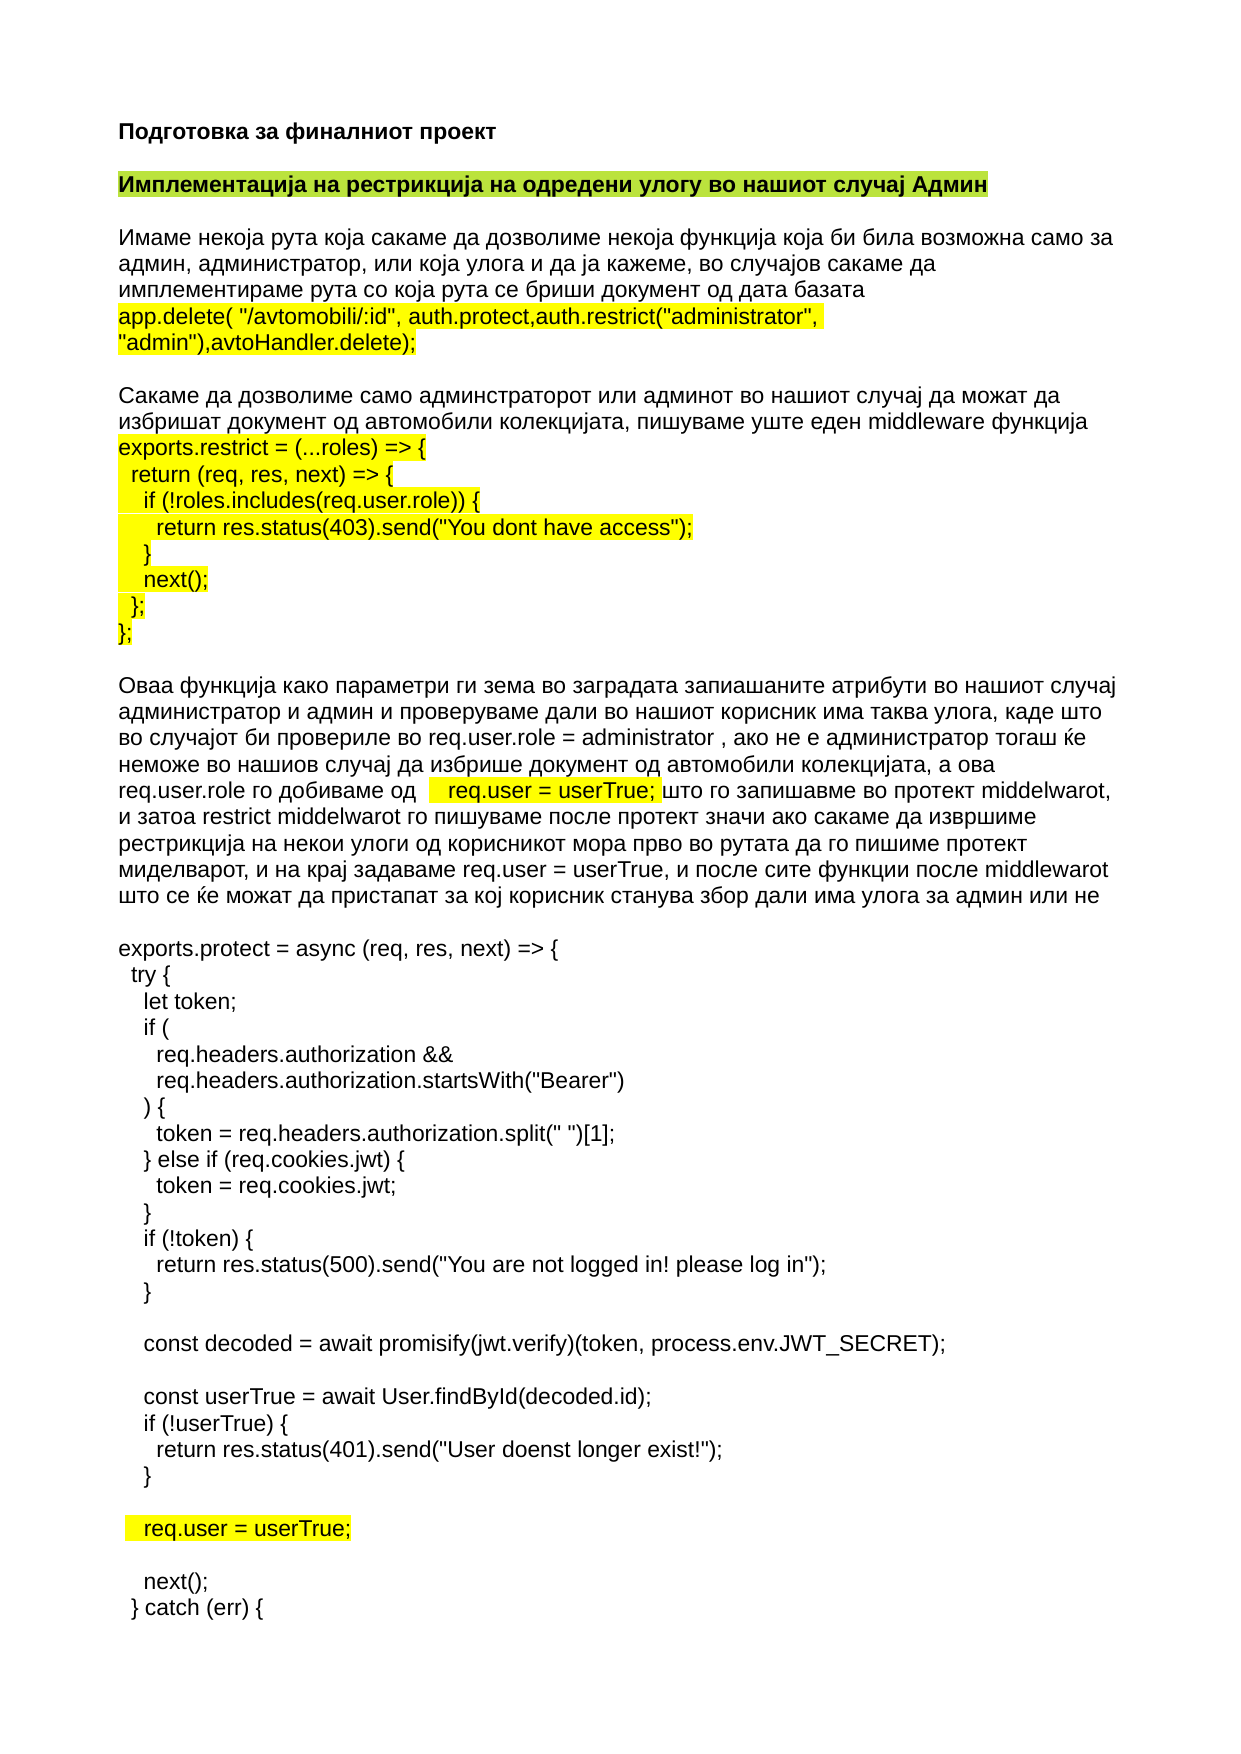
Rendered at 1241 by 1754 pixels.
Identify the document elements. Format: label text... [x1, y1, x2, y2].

text token = req.headers.authorization.split(" ")[1]; [118, 1119, 1122, 1146]
text Сакаме да дозволиме само админстраторот или админот во нашиот случај да можат да избришат документ од автомобили колекцијата, пишуваме уште еден middleware функција [118, 382, 1122, 434]
text Подготовка за финалниот проект [118, 118, 1122, 144]
text } catch (err) { [118, 1594, 1122, 1620]
text try { [118, 961, 1122, 988]
text }; [118, 592, 1122, 619]
text if (!roles.includes(req.user.role)) { [118, 487, 1122, 513]
text }; [118, 619, 1122, 645]
text } [118, 540, 1122, 566]
text token = req.cookies.jwt; [118, 1172, 1122, 1199]
text exports.restrict = (...roles) => { [118, 434, 1122, 461]
text req.user = userTrue; [118, 1515, 1122, 1541]
text if ( [118, 1014, 1122, 1041]
text return res.status(403).send("You dont have access"); [118, 513, 1122, 540]
text if (!token) { [118, 1225, 1122, 1251]
text } [118, 1462, 1122, 1488]
text } [118, 1199, 1122, 1225]
text } [118, 1278, 1122, 1304]
text if (!userTrue) { [118, 1409, 1122, 1436]
text const userTrue = await User.findById(decoded.id); [118, 1383, 1122, 1409]
text return res.status(500).send("You are not logged in! please log in"); [118, 1251, 1122, 1278]
text return (req, res, next) => { [118, 461, 1122, 487]
text req.headers.authorization.startsWith("Bearer") [118, 1067, 1122, 1093]
text app.delete( "/avtomobili/:id", auth.protect,auth.restrict("administrator", "admin"),avtoHandler.deletе); [118, 303, 1122, 355]
text const decoded = await promisify(jwt.verify)(token, process.env.JWT_SECRET); [118, 1330, 1122, 1357]
text Имаме некоја рута која сакаме да дозволиме некоја функција која би била возможна само за админ, администратор, или која улога и да ја кажеме, во случајов сакаме да имплементираме рута со која рута се бриши документ од дата базата [118, 223, 1122, 303]
text return res.status(401).send("User doenst longer exist!"); [118, 1436, 1122, 1462]
text next(); [118, 566, 1122, 592]
text Имплементација на рестрикција на одредени улогу во нашиот случај Админ [118, 171, 1122, 197]
text req.headers.authorization && [118, 1041, 1122, 1067]
text } else if (req.cookies.jwt) { [118, 1146, 1122, 1172]
text let token; [118, 988, 1122, 1014]
text ) { [118, 1093, 1122, 1119]
text Оваа функција како параметри ги зема во заградата запиашаните атрибути во нашиот случај администратор и админ и проверуваме дали во нашиот корисник има таква улога, каде што во случајот би провериле во req.user.role = administrator , ако не е администратор тогаш ќе неможе во нашиов случај да избрише документ од автомобили колекцијата, а ова req.user.role го добиваме од req.user = userTrue; што го запишавме во протект middelwarot, и затоа restrict middelwarot го пишуваме после протект значи ако сакаме да извршиме рестрикција на некои улоги од корисникот мора прво во рутата да го пишиме протект миделварот, и на крај задаваме req.user = userTrue, и после сите функции после middlewarot што се ќе можат да пристапат за кој корисник станува збор дали има улога за админ или не exports.protect = async (req, res, next) => { [118, 672, 1122, 961]
text next(); [118, 1568, 1122, 1594]
